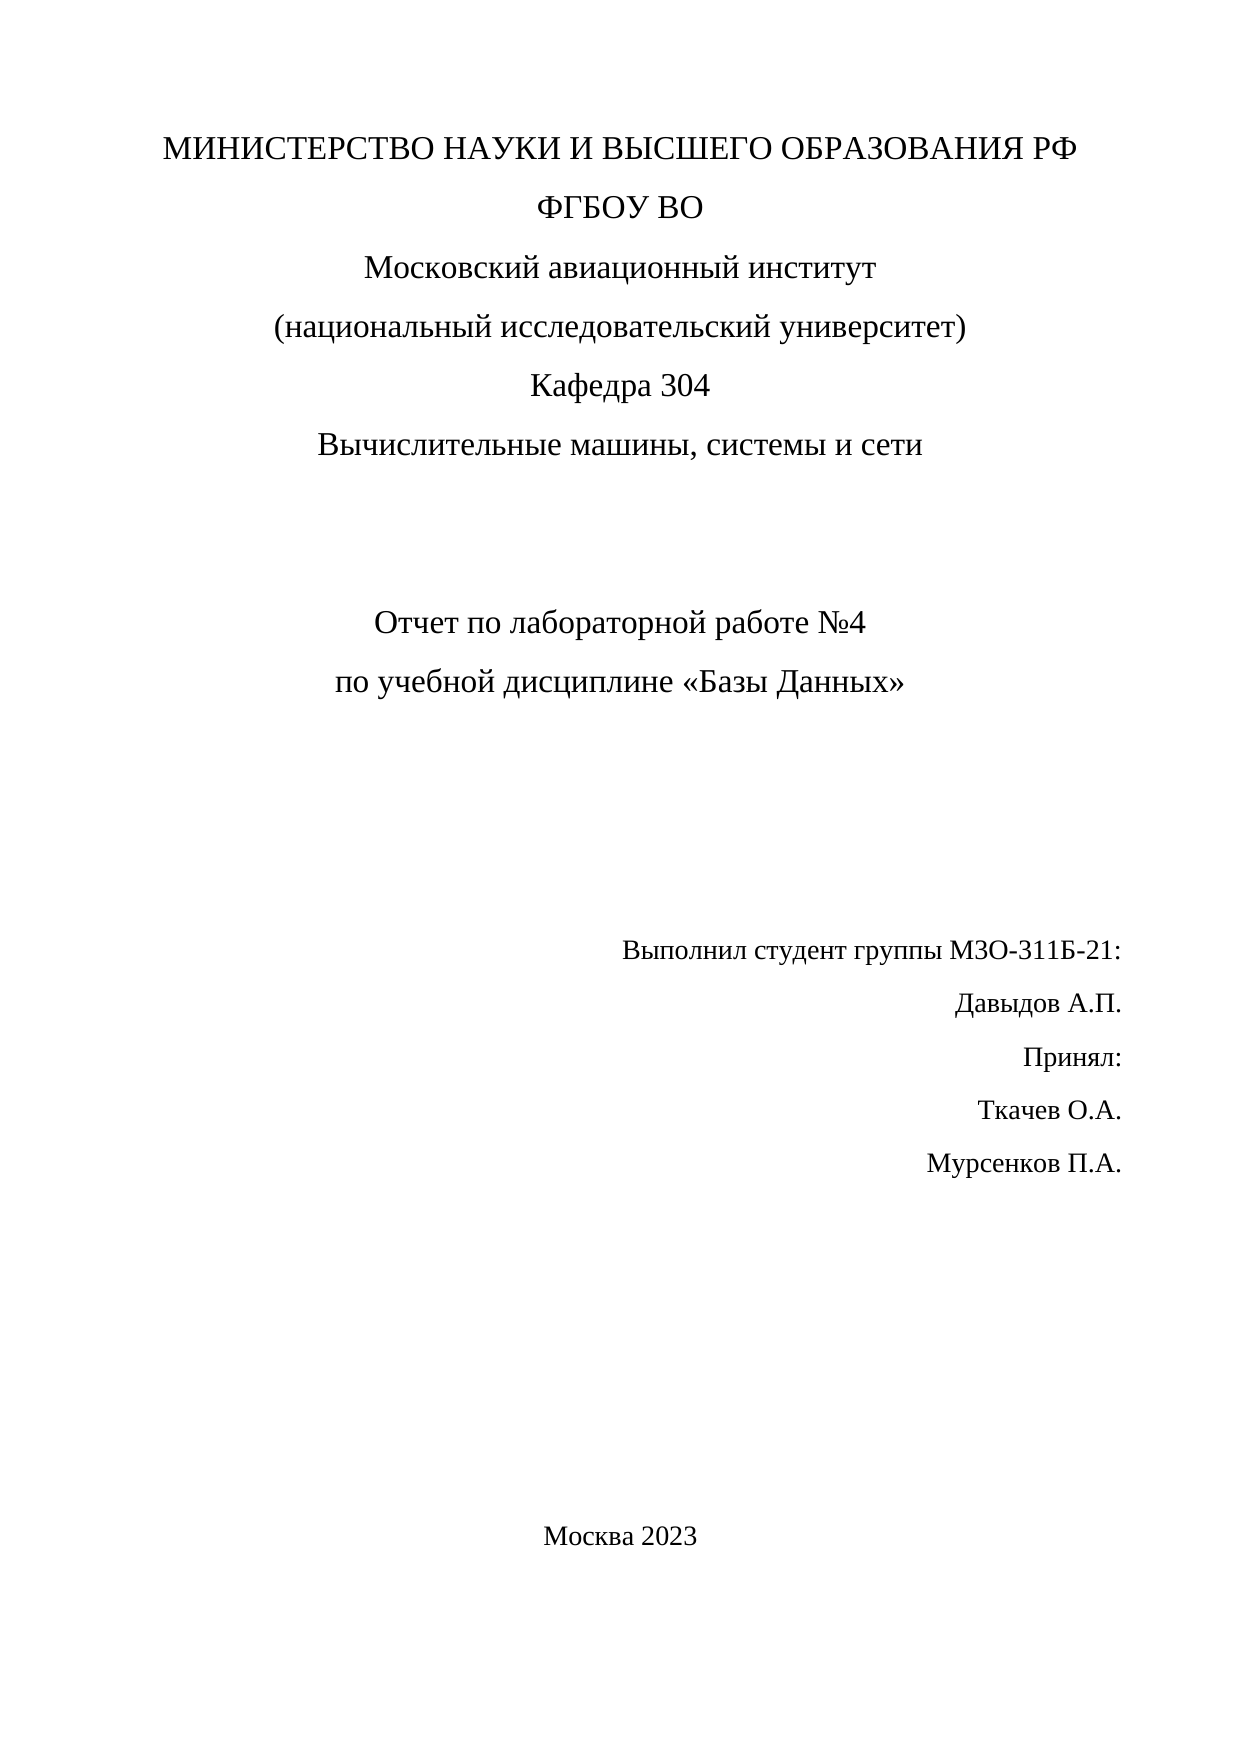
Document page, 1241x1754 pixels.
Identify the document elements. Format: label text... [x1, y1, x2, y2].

text Мурсенков П.А. [118, 1146, 1122, 1178]
text Давыдов А.П. [487, 986, 1122, 1019]
text ФГБОУ ВО [118, 188, 1122, 226]
text Ткачев О.А. [118, 1093, 1122, 1125]
text Отчет по лабораторной работе №4 [118, 602, 1122, 640]
text Кафедра 304 [118, 365, 1122, 403]
text Московский авиационный институт [118, 247, 1122, 285]
text Принял: [118, 1039, 1122, 1072]
text Вычислительные машины, системы и сети [118, 424, 1122, 463]
text Москва 2023 [118, 1519, 1122, 1551]
text Выполнил студент группы М3О-311Б-21: [487, 933, 1122, 966]
text (национальный исследовательский университет) [118, 306, 1122, 344]
text по учебной дисциплине «Базы Данных» [118, 661, 1122, 699]
text МИНИСТЕРСТВО НАУКИ И ВЫСШЕГО ОБРАЗОВАНИЯ РФ [118, 128, 1122, 167]
